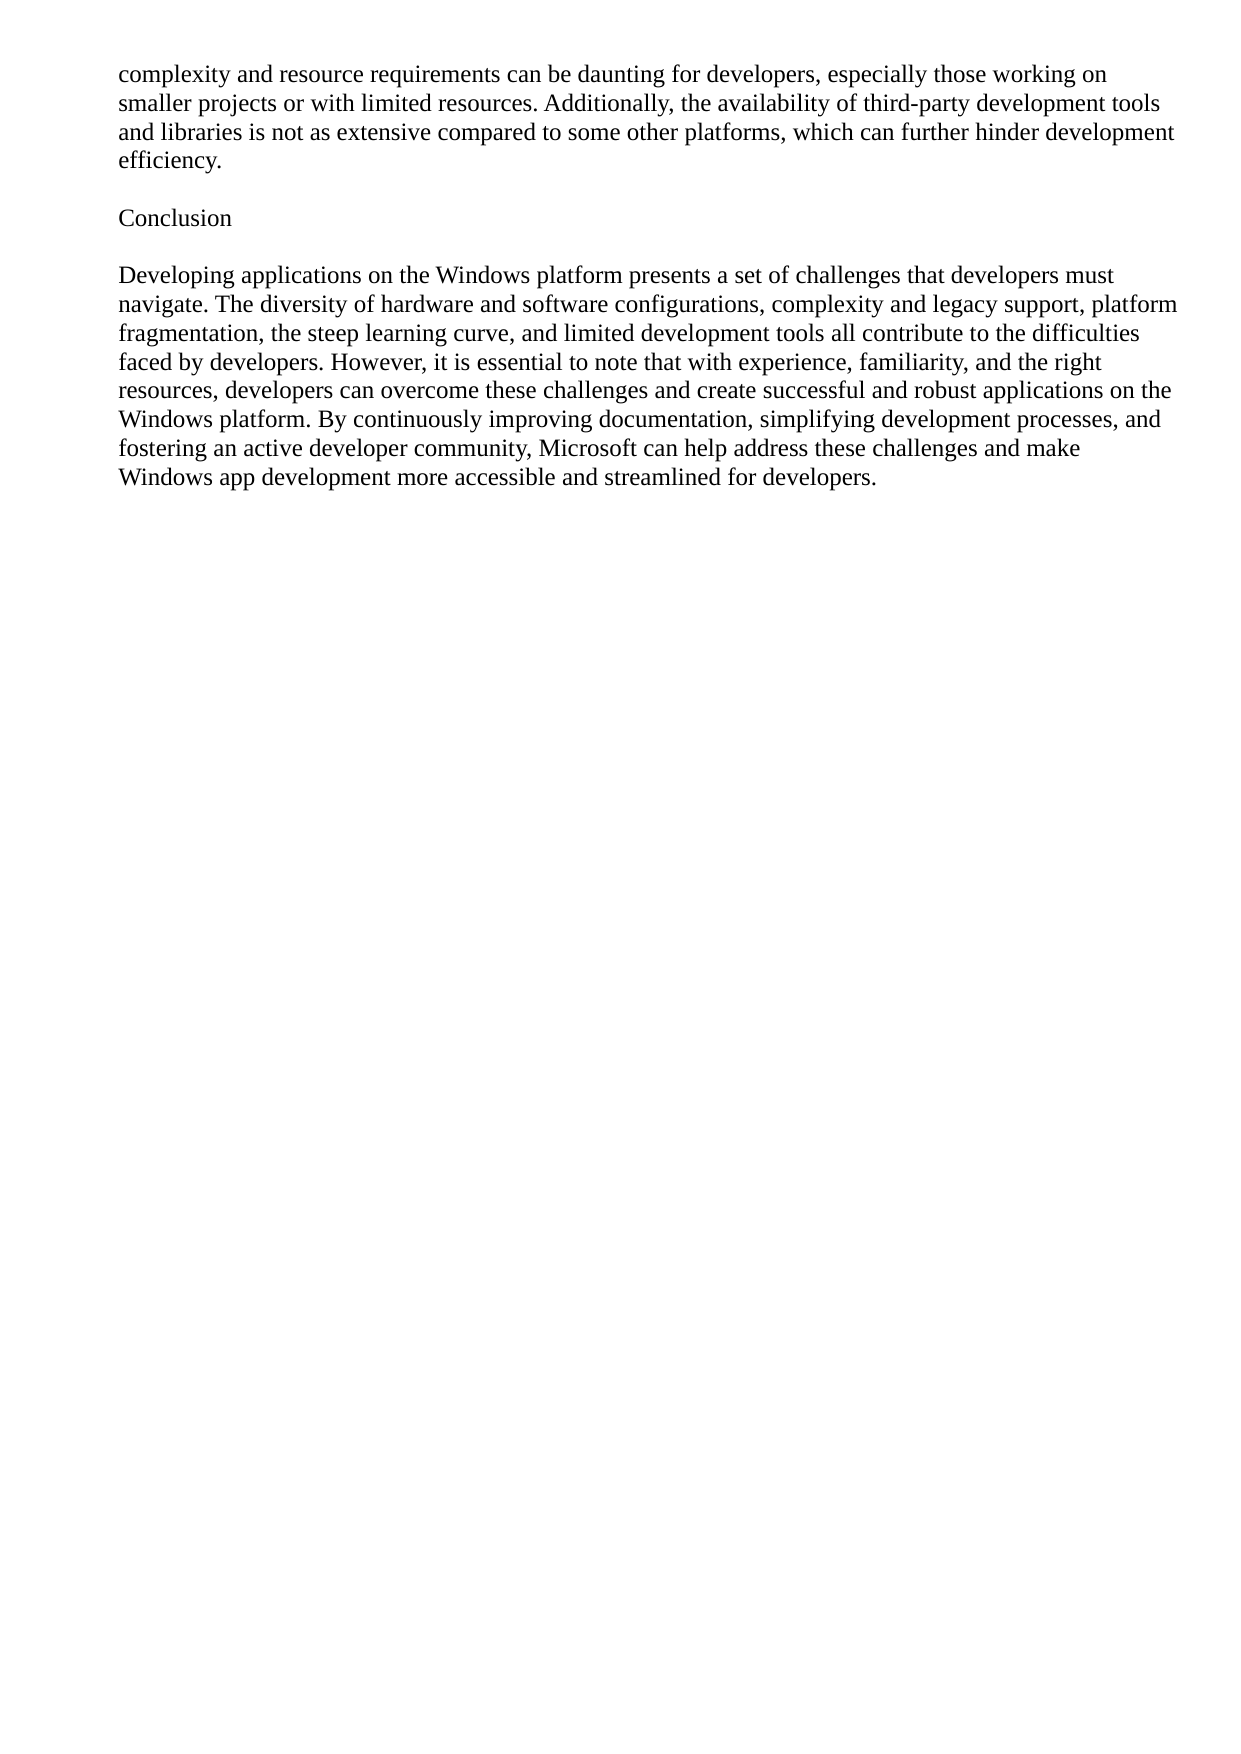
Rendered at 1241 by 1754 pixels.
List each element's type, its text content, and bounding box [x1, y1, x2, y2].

text complexity and resource requirements can be daunting for developers, especially those working on smaller projects or with limited resources. Additionally, the availability of third-party development tools and libraries is not as extensive compared to some other platforms, which can further hinder development efficiency. Conclusion Developing applications on the Windows platform presents a set of challenges that developers must navigate. The diversity of hardware and software configurations, complexity and legacy support, platform fragmentation, the steep learning curve, and limited development tools all contribute to the difficulties faced by developers. However, it is essential to note that with experience, familiarity, and the right resources, developers can overcome these challenges and create successful and robust applications on the Windows platform. By continuously improving documentation, simplifying development processes, and fostering an active developer community, Microsoft can help address these challenges and make Windows app development more accessible and streamlined for developers. [118, 59, 1181, 490]
